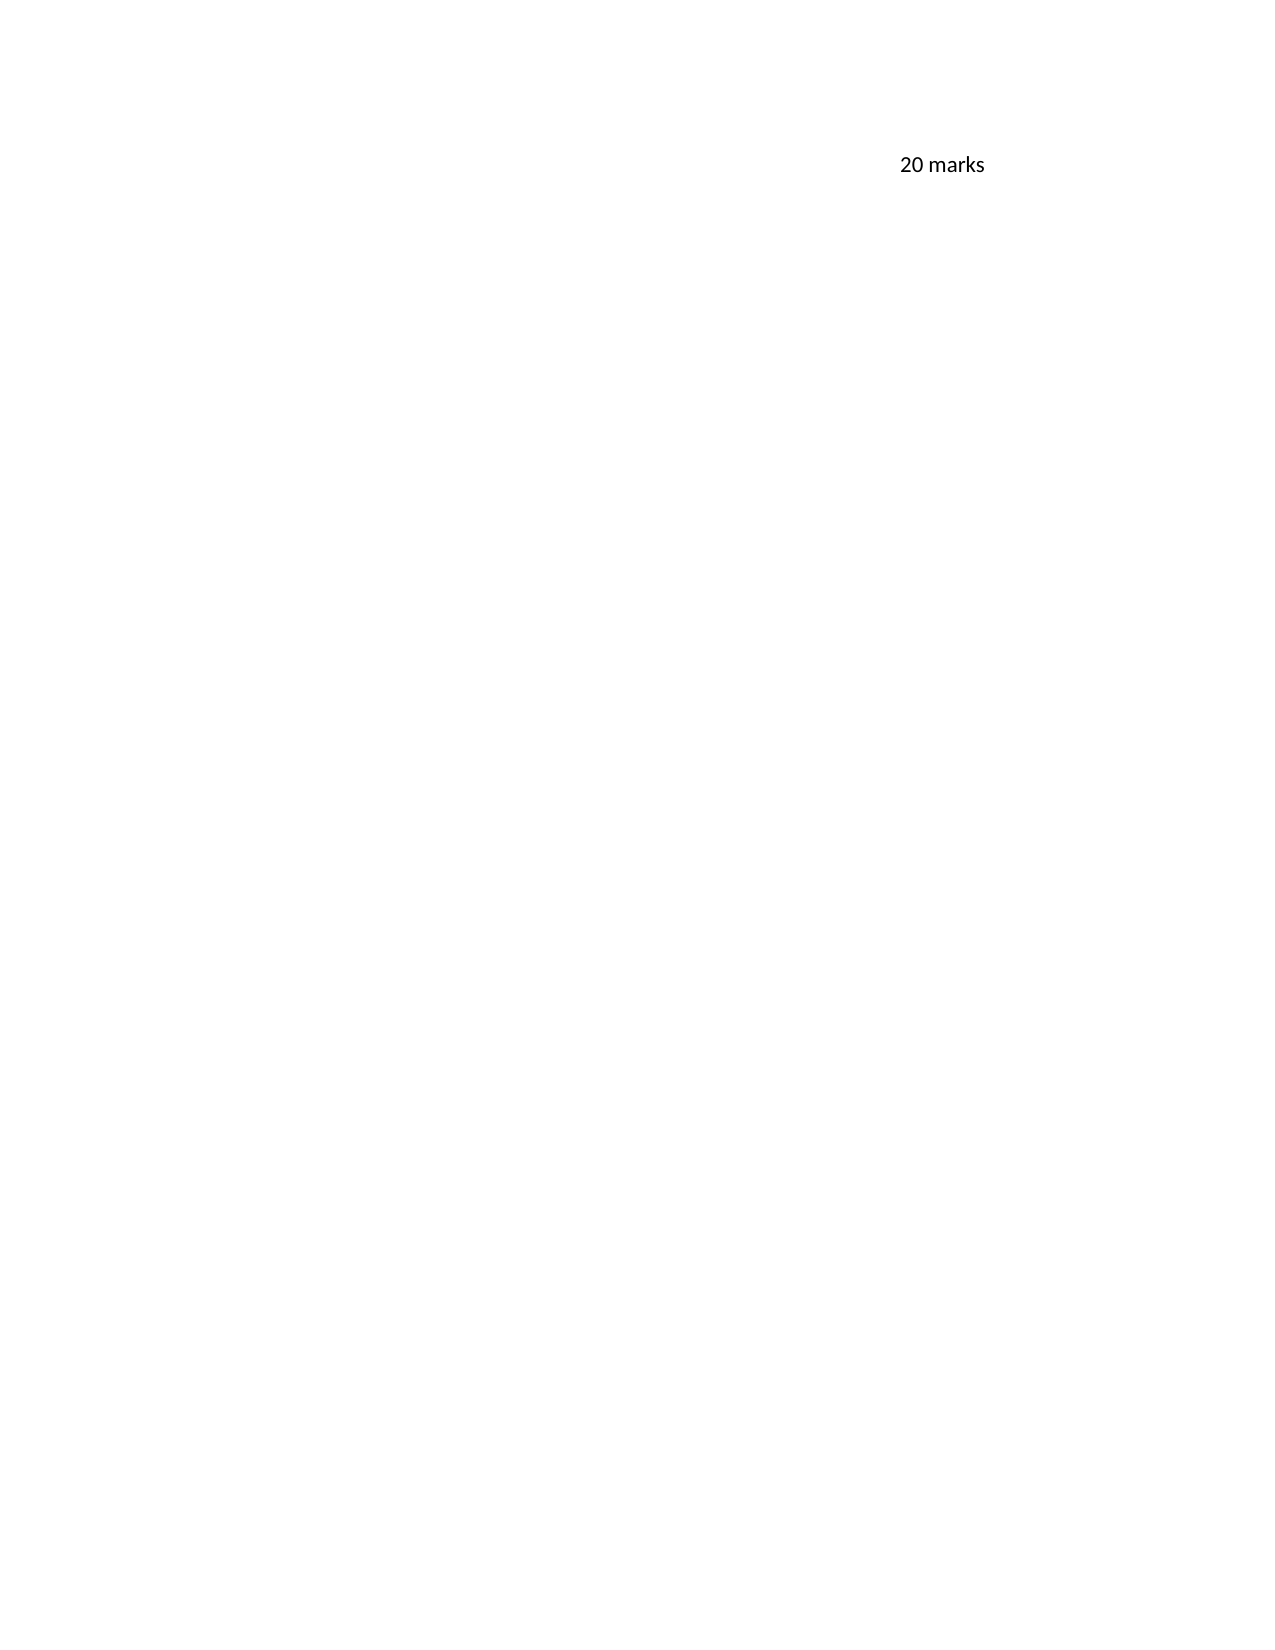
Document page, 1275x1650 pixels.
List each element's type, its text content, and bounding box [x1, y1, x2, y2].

text 20 marks [150, 150, 1125, 178]
